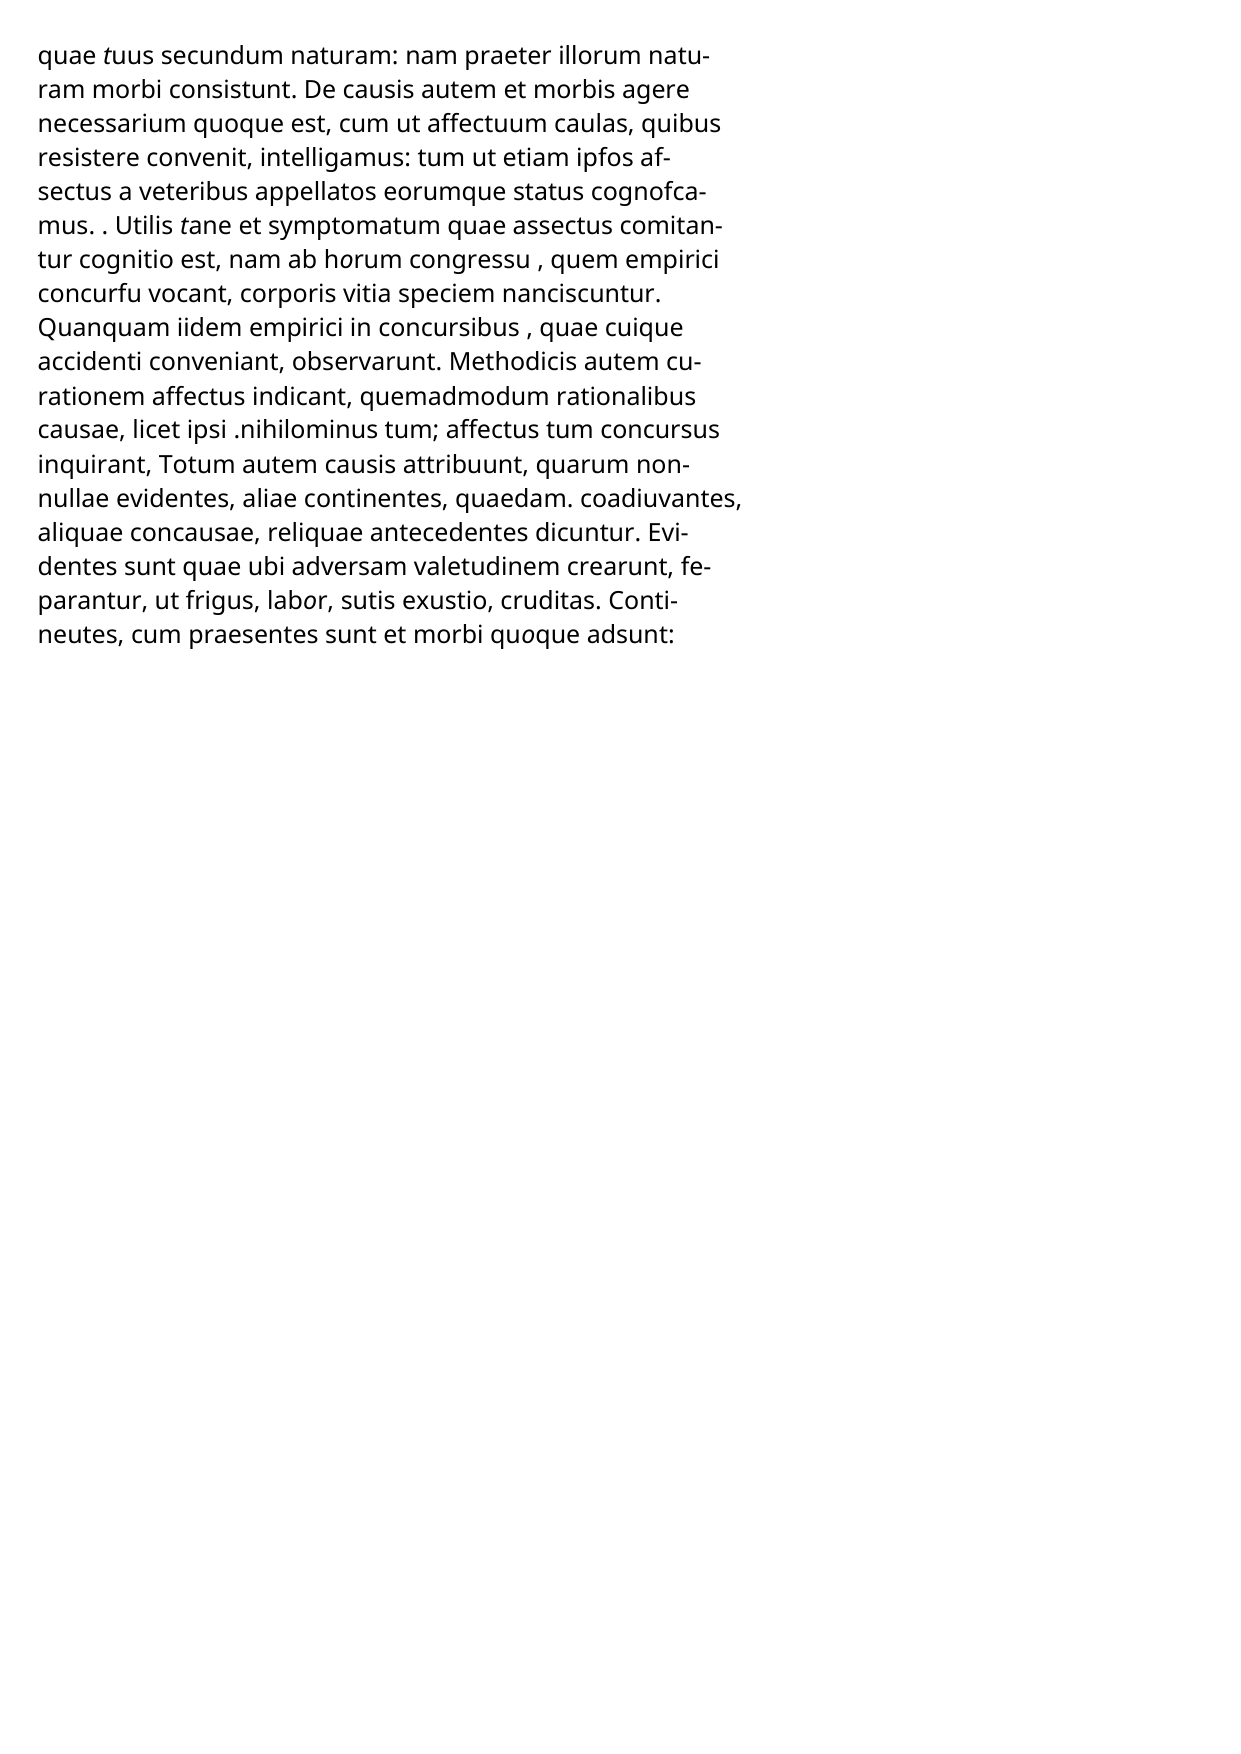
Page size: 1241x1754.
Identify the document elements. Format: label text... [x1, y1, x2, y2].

text quae tuus secundum naturam: nam praeter illorum natu- ram morbi consistunt. De causis autem et morbis agere necessarium quoque est, cum ut affectuum caulas, quibus resistere convenit, intelligamus: tum ut etiam ipfos af- sectus a veteribus appellatos eorumque status cognofca- mus. . Utilis tane et symptomatum quae assectus comitan- tur cognitio est, nam ab horum congressu , quem empirici concurfu vocant, corporis vitia speciem nanciscuntur. Quanquam iidem empirici in concursibus , quae cuique accidenti conveniant, observarunt. Methodicis autem cu- rationem affectus indicant, quemadmodum rationalibus causae, licet ipsi .nihilominus tum; affectus tum concursus inquirant, Totum autem causis attribuunt, quarum non- nullae evidentes, aliae continentes, quaedam. coadiuvantes, aliquae concausae, reliquae antecedentes dicuntur. Evi- dentes sunt quae ubi adversam valetudinem crearunt, fe- parantur, ut frigus, labor, sutis exustio, cruditas. Conti- neutes, cum praesentes sunt et morbi quoque adsunt: [37, 37, 1203, 651]
